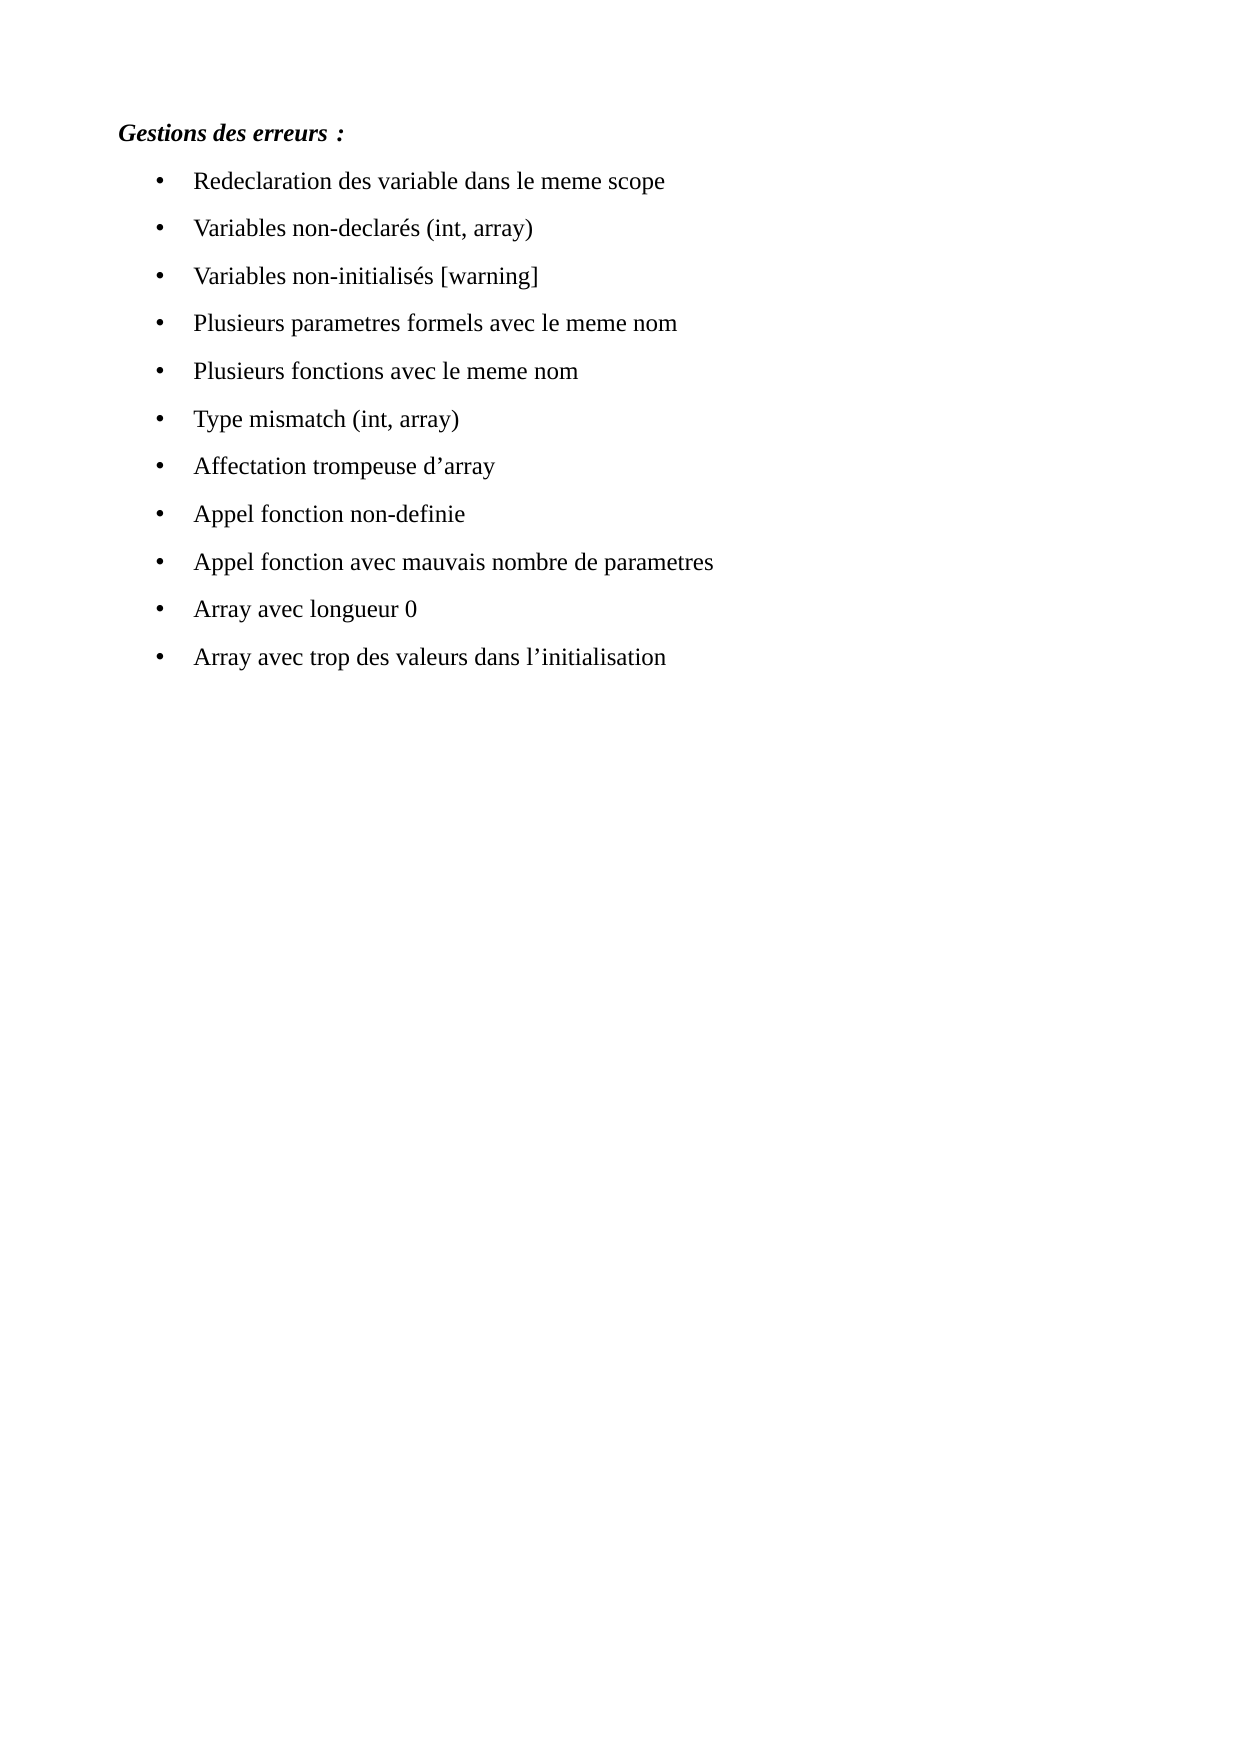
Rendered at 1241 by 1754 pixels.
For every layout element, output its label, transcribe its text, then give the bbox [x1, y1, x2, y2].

list Array avec trop des valeurs dans l’initialisation [156, 642, 1122, 671]
list Plusieurs parametres formels avec le meme nom [156, 308, 1122, 337]
list Plusieurs fonctions avec le meme nom [156, 356, 1122, 385]
list Redeclaration des variable dans le meme scope [156, 166, 1122, 194]
list Variables non-declarés (int, array) [156, 213, 1122, 242]
list Variables non-initialisés [warning] [156, 261, 1122, 290]
list Type mismatch (int, array) [156, 404, 1122, 432]
list Array avec longueur 0 [156, 594, 1122, 623]
list Affectation trompeuse d’array [156, 451, 1122, 480]
list Appel fonction non-definie [156, 499, 1122, 528]
list Appel fonction avec mauvais nombre de parametres [156, 547, 1122, 575]
text Gestions des erreurs : [118, 118, 1122, 147]
